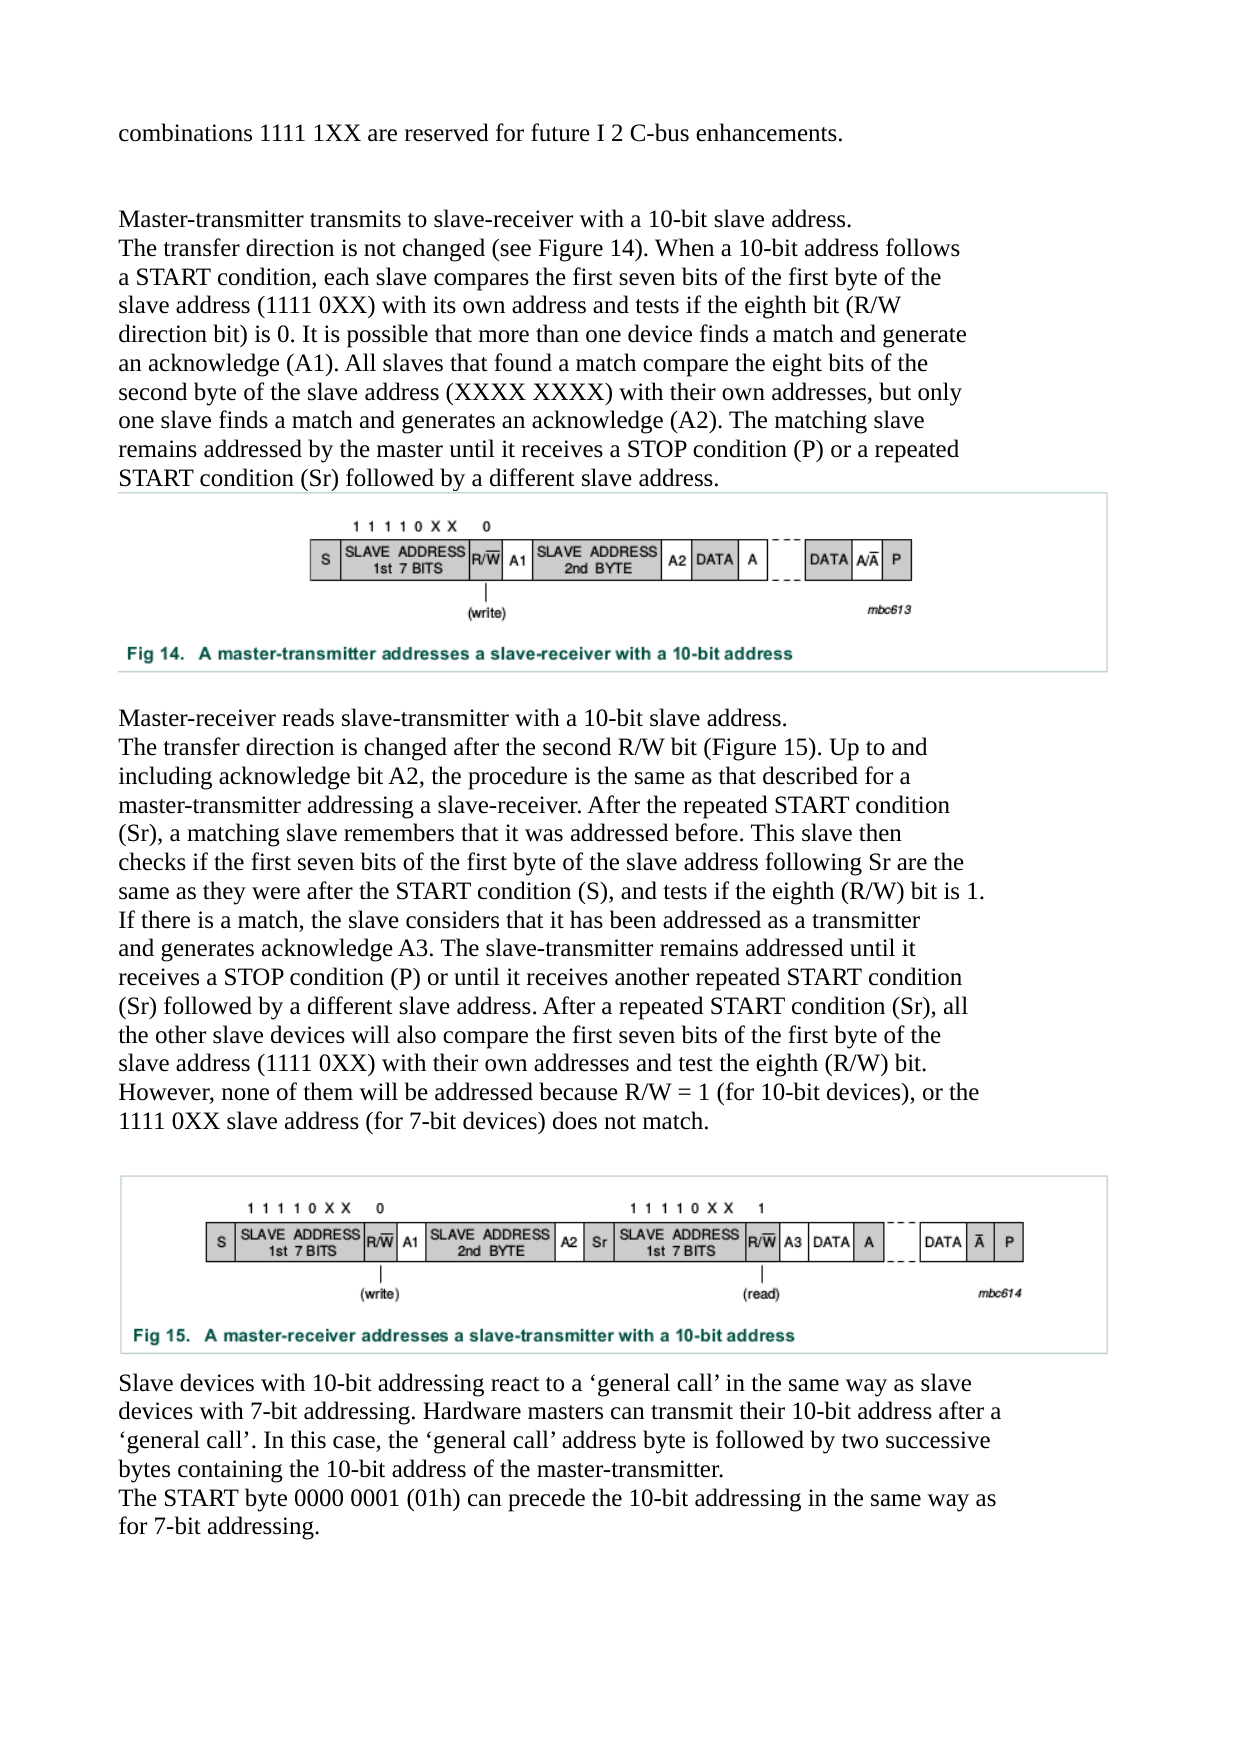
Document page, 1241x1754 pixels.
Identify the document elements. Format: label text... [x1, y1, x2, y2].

text 1111 0XX slave address (for 7-bit devices) does not match. [118, 1106, 1122, 1135]
text receives a STOP condition (P) or until it receives another repeated START condition [118, 962, 1122, 991]
text same as they were after the START condition (S), and tests if the eighth (R/W) bit is 1. [118, 876, 1122, 905]
text second byte of the slave address (XXXX XXXX) with their own addresses, but only [118, 377, 1122, 406]
text including acknowledge bit A2, the procedure is the same as that described for a [118, 761, 1122, 790]
text START condition (Sr) followed by a different slave address. [118, 463, 1122, 491]
text (Sr), a matching slave remembers that it was addressed before. This slave then [118, 818, 1122, 847]
text combinations 1111 1XX are reserved for future I 2 C-bus enhancements. [118, 118, 1122, 147]
text ‘general call’. In this case, the ‘general call’ address byte is followed by two successive [118, 1425, 1122, 1454]
text for 7-bit addressing. [118, 1511, 1122, 1540]
text direction bit) is 0. It is possible that more than one device finds a match and generate [118, 319, 1122, 348]
picture [118, 1163, 1123, 1368]
text one slave finds a match and generates an acknowledge (A2). The matching slave [118, 406, 1122, 434]
text If there is a match, the slave considers that it has been addressed as a transmitter [118, 905, 1122, 933]
text Master-transmitter transmits to slave-receiver with a 10-bit slave address. [118, 204, 1122, 233]
picture [118, 491, 1123, 675]
text However, none of them will be addressed because R/W = 1 (for 10-bit devices), or the [118, 1077, 1122, 1106]
text devices with 7-bit addressing. Hardware masters can transmit their 10-bit address after a [118, 1396, 1122, 1425]
text bytes containing the 10-bit address of the master-transmitter. [118, 1454, 1122, 1483]
text and generates acknowledge A3. The slave-transmitter remains addressed until it [118, 933, 1122, 962]
text The START byte 0000 0001 (01h) can precede the 10-bit addressing in the same way as [118, 1483, 1122, 1511]
text a START condition, each slave compares the first seven bits of the first byte of the [118, 262, 1122, 291]
text Master-receiver reads slave-transmitter with a 10-bit slave address. [118, 703, 1122, 732]
text slave address (1111 0XX) with its own address and tests if the eighth bit (R/W [118, 291, 1122, 319]
text The transfer direction is not changed (see Figure 14). When a 10-bit address follows [118, 233, 1122, 262]
text an acknowledge (A1). All slaves that found a match compare the eight bits of the [118, 348, 1122, 377]
text slave address (1111 0XX) with their own addresses and test the eighth (R/W) bit. [118, 1048, 1122, 1077]
text remains addressed by the master until it receives a STOP condition (P) or a repeated [118, 434, 1122, 463]
text the other slave devices will also compare the first seven bits of the first byte of the [118, 1020, 1122, 1048]
text checks if the first seven bits of the first byte of the slave address following Sr are the [118, 847, 1122, 876]
text Slave devices with 10-bit addressing react to a ‘general call’ in the same way as slave [118, 1368, 1122, 1396]
text master-transmitter addressing a slave-receiver. After the repeated START condition [118, 790, 1122, 818]
text The transfer direction is changed after the second R/W bit (Figure 15). Up to and [118, 732, 1122, 761]
text (Sr) followed by a different slave address. After a repeated START condition (Sr), all [118, 991, 1122, 1020]
